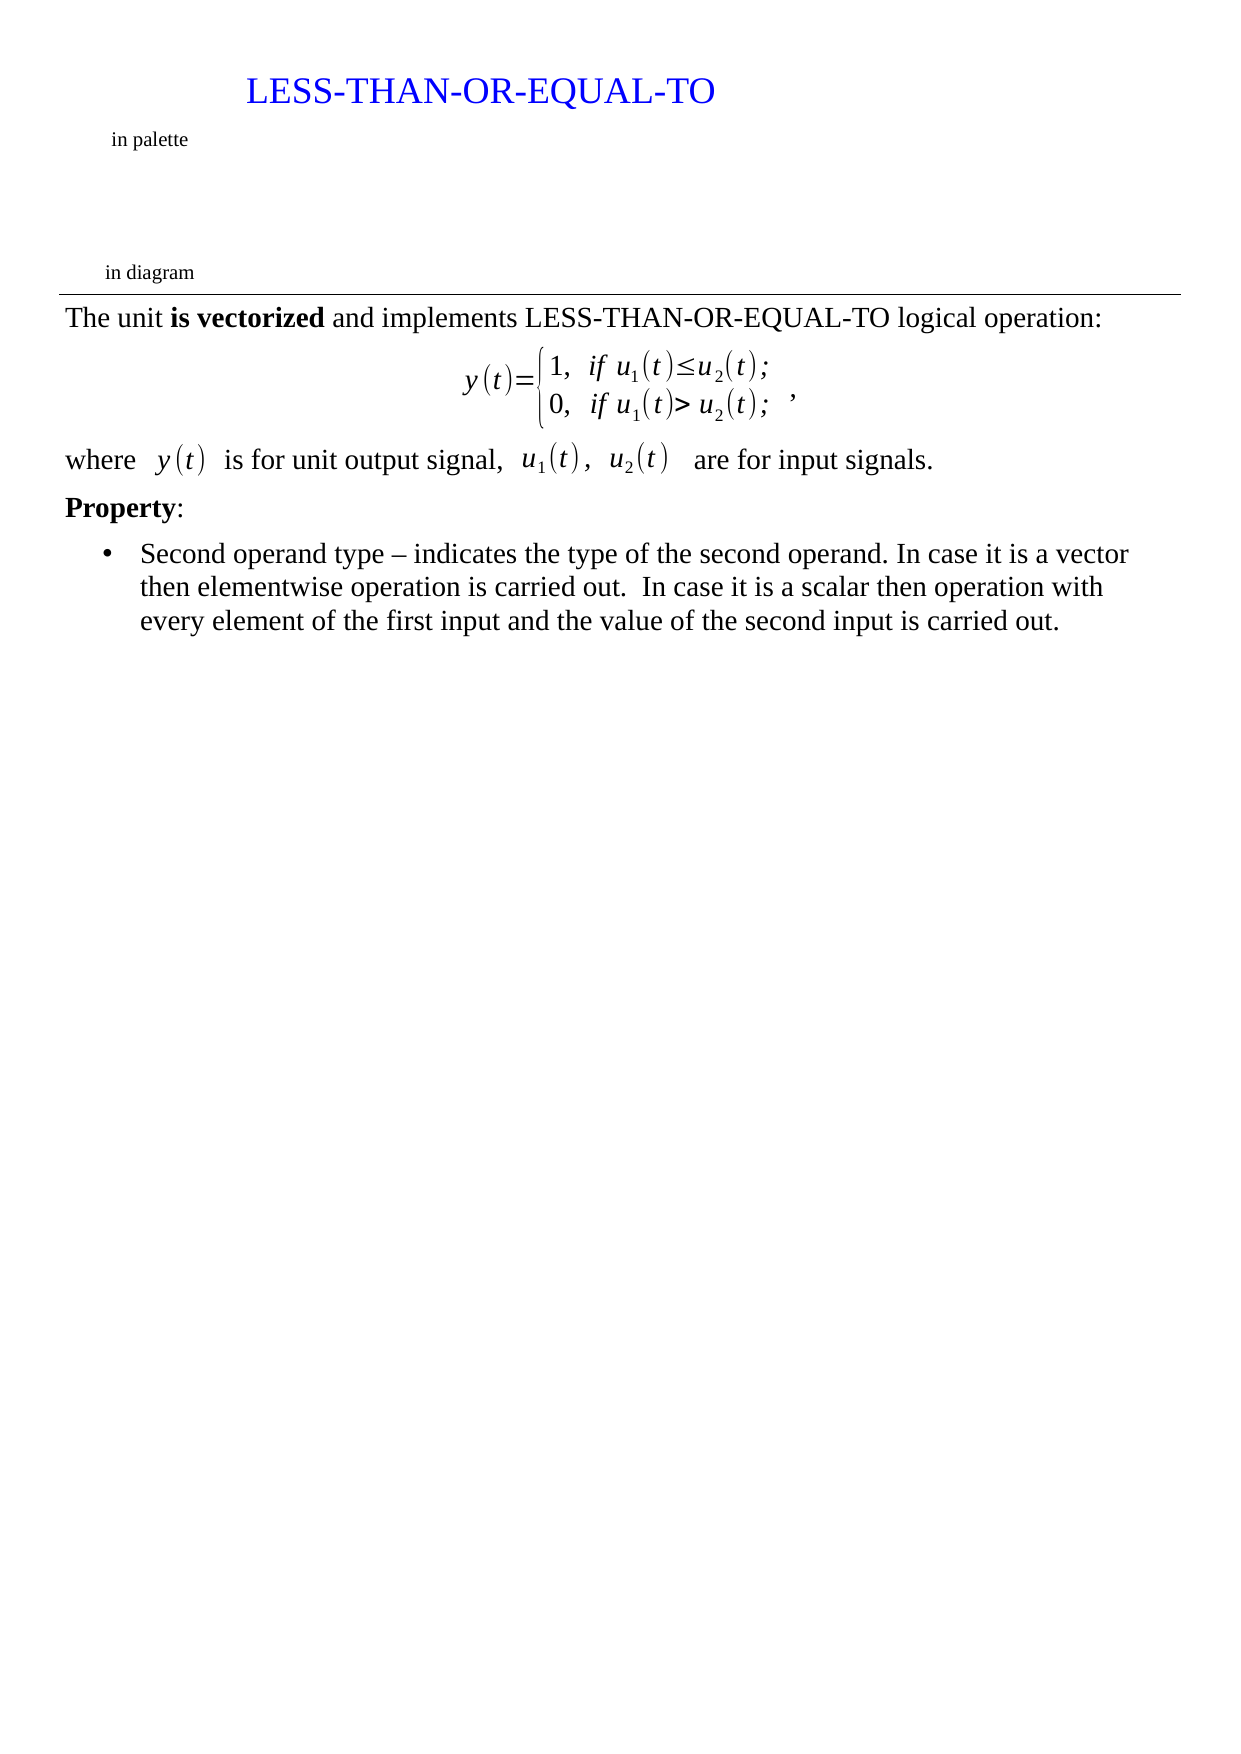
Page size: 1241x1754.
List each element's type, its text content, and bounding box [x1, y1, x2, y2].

table_header LESS-THAN-OR-EQUAL-TO [240, 59, 1181, 121]
table_cell [59, 161, 240, 254]
table_cell [240, 121, 1181, 161]
table_header [59, 59, 240, 121]
table_cell in diagram [59, 254, 240, 294]
table_cell in palette [59, 121, 240, 161]
table_cell [240, 161, 1181, 254]
table_cell The unit is vectorized and implements LESS-THAN-OR-EQUAL-TO logical operation: , whereis for unit output signal, are for input signals. Property: Second operand type – indicates the type of the second operand. In case it is a vector then elementwise operation is carried out. In case it is a scalar then operation with every element of the first input and the value of the second input is carried out. [59, 295, 1181, 655]
table_cell [240, 254, 1181, 294]
